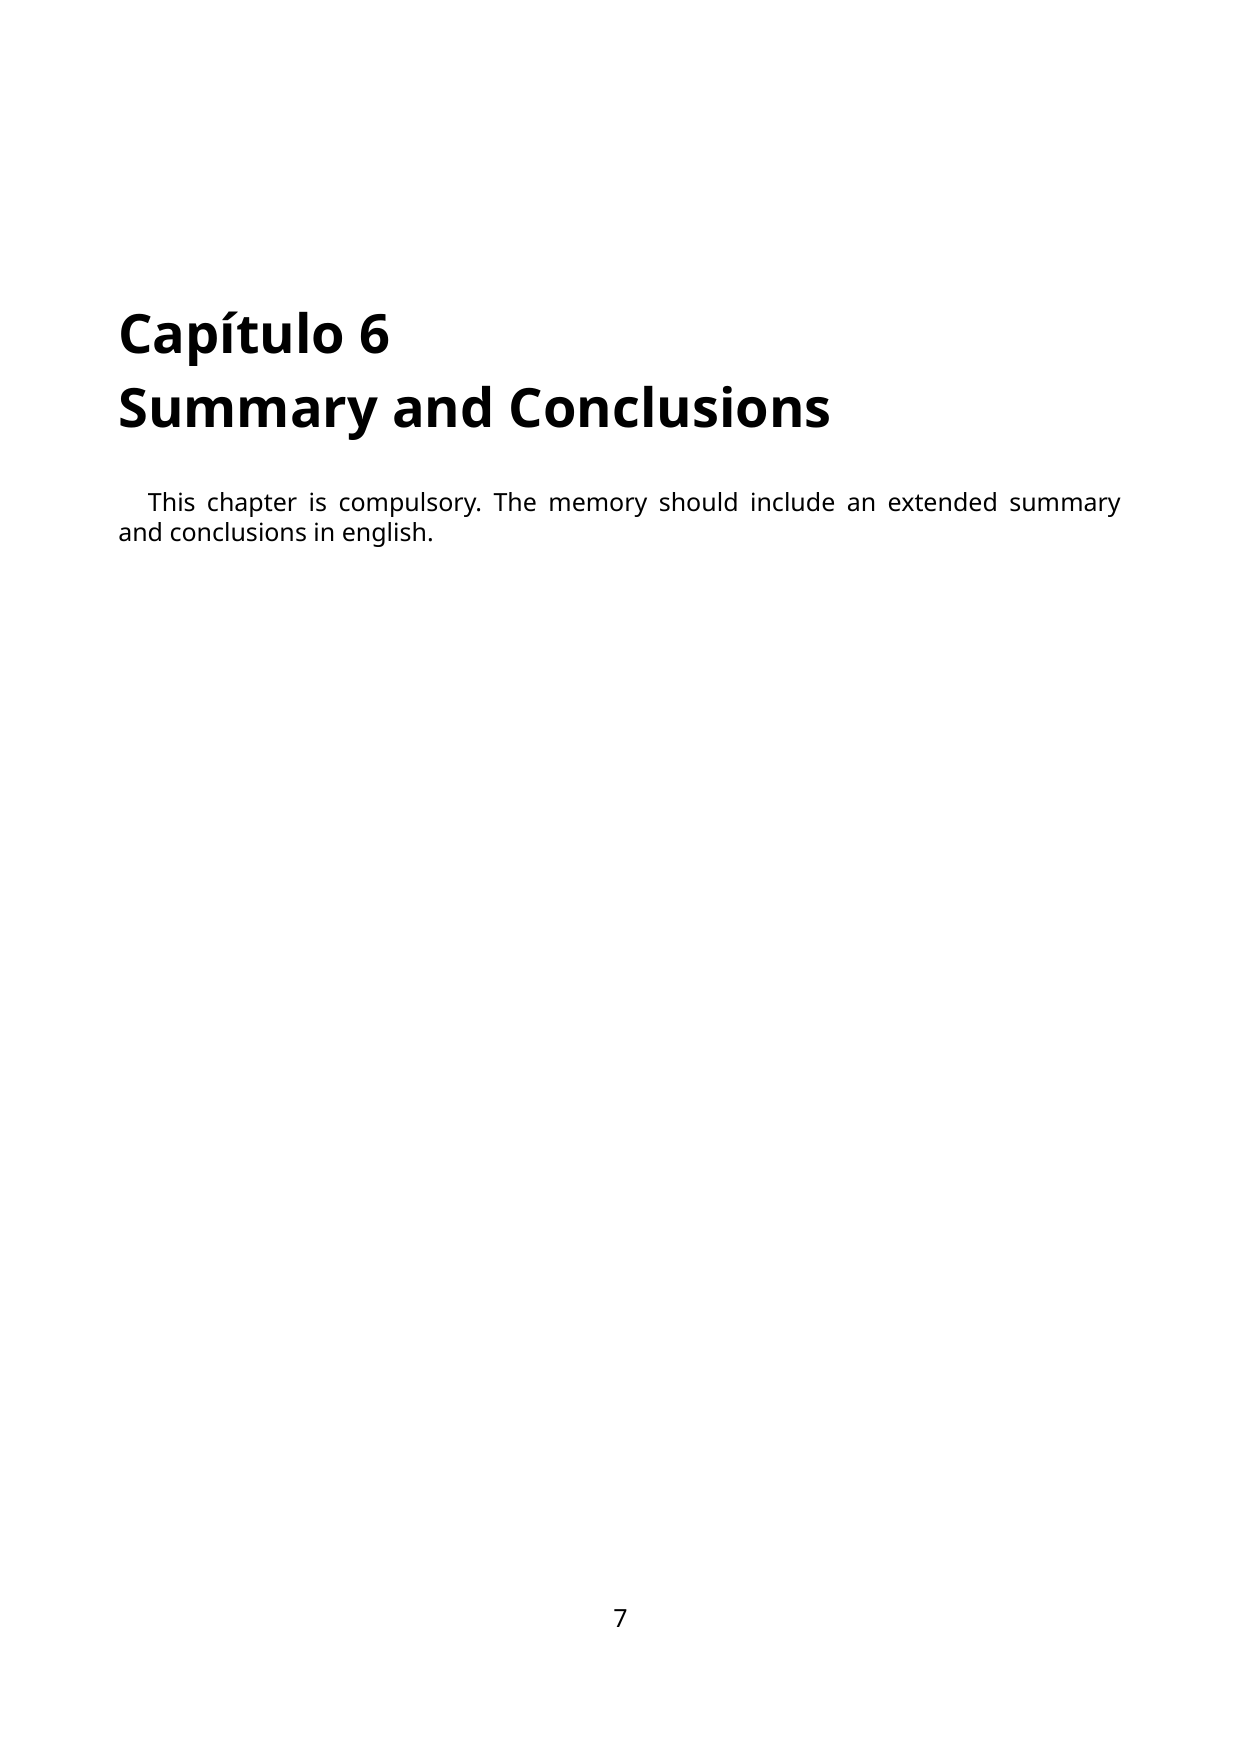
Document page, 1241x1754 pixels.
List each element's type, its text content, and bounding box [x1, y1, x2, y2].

subtitle Summary and Conclusions [118, 295, 1122, 443]
text This chapter is compulsory. The memory should include an extended summary and conclusions in english. [118, 484, 1122, 549]
